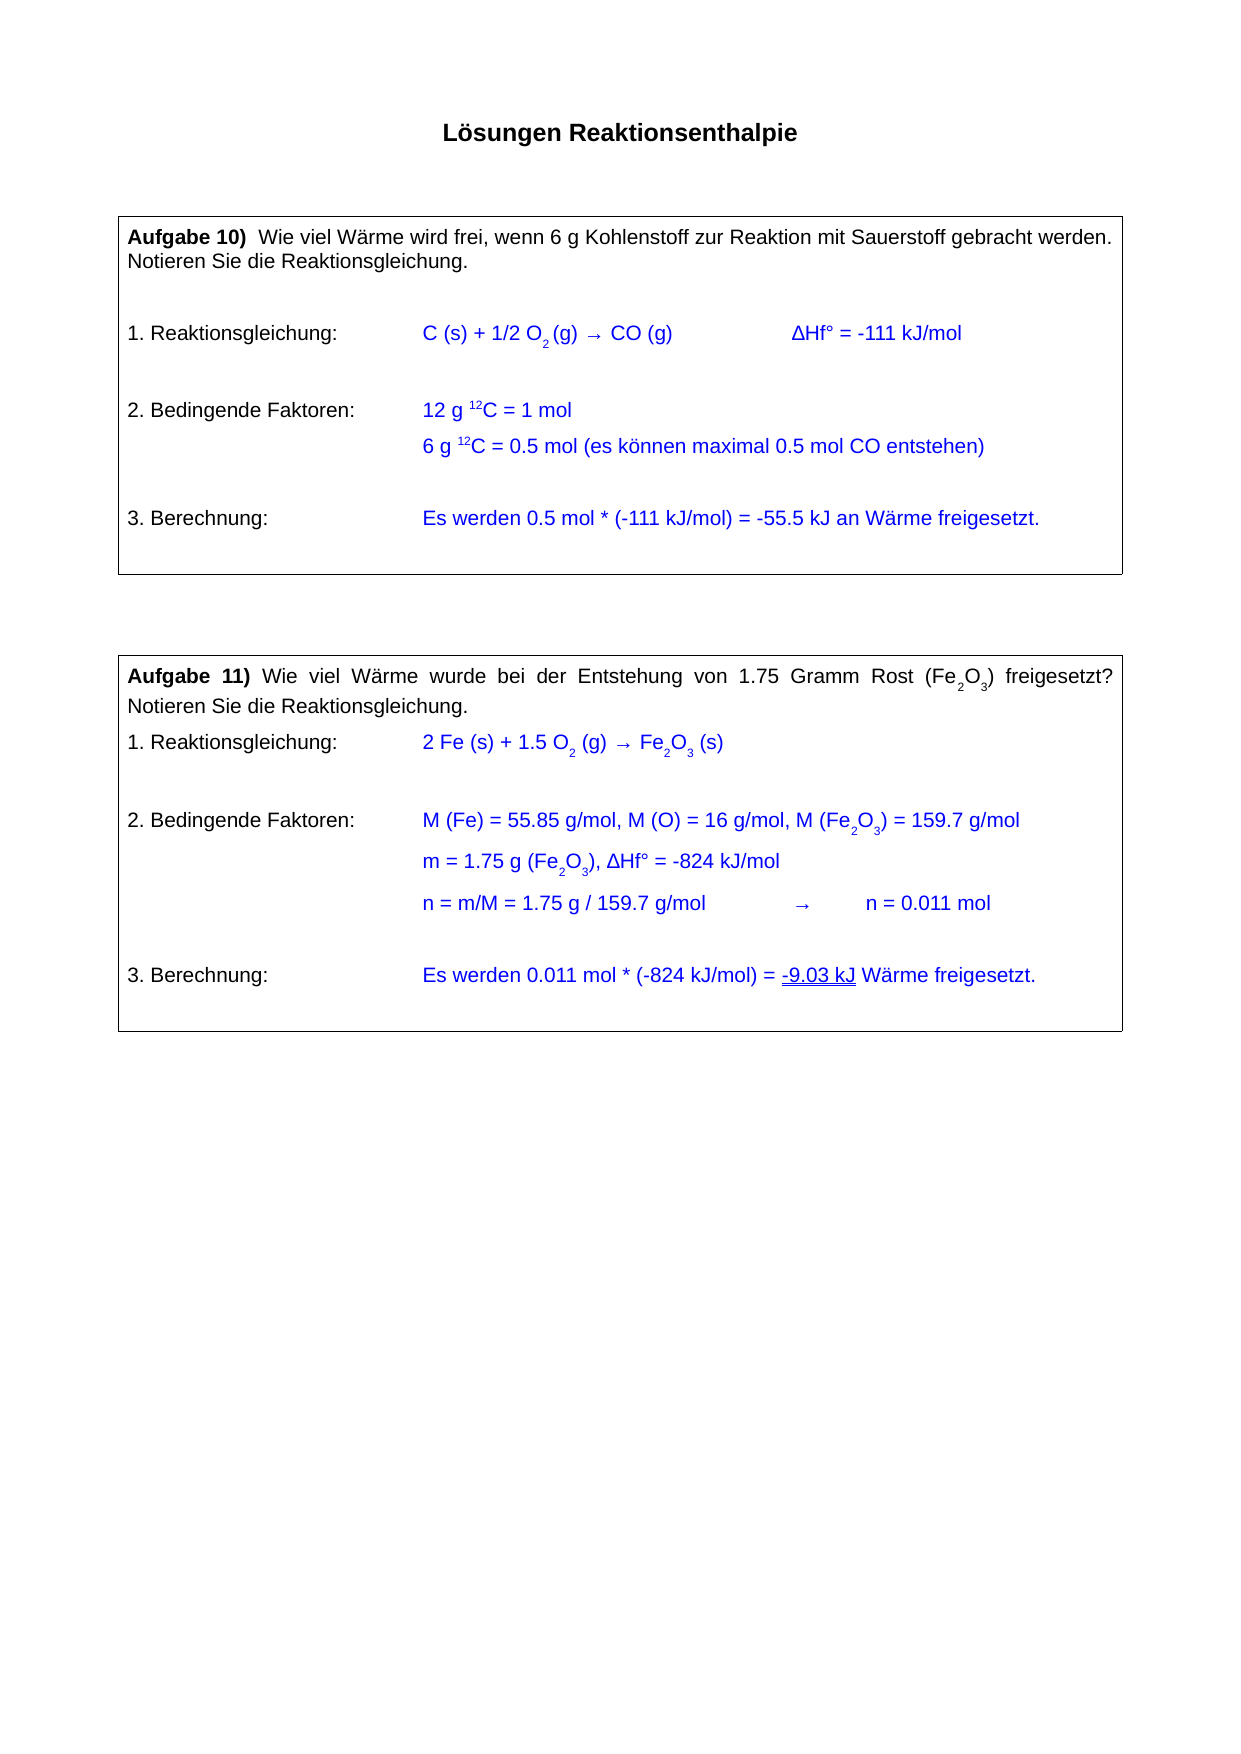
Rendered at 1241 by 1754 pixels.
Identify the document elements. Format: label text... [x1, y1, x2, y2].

text 3. Berechnung: Es werden 0.5 mol * (-111 kJ/mol) = -55.5 kJ an Wärme freigesetzt. [127, 505, 1113, 529]
text m = 1.75 g (Fe2O3), ∆Hf° = -824 kJ/mol [127, 849, 1113, 879]
text 2. Bedingende Faktoren: 12 g 12C = 1 mol [127, 398, 1113, 422]
text Aufgabe 10) Wie viel Wärme wird frei, wenn 6 g Kohlenstoff zur Reaktion mit Sauerstoff gebracht werden. Notieren Sie die Reaktionsgleichung. [127, 225, 1113, 273]
text Aufgabe 11) Wie viel Wärme wurde bei der Entstehung von 1.75 Gramm Rost (Fe2O3) freigesetzt? Notieren Sie die Reaktionsgleichung. [127, 664, 1113, 718]
text 2. Bedingende Faktoren: M (Fe) = 55.85 g/mol, M (O) = 16 g/mol, M (Fe2O3) = 159.7 g/mol [127, 807, 1113, 837]
text Lösungen Reaktionsenthalpie [118, 118, 1122, 147]
text 3. Berechnung: Es werden 0.011 mol * (-824 kJ/mol) = -9.03 kJ Wärme freigesetzt. [127, 962, 1113, 986]
text 6 g 12C = 0.5 mol (es können maximal 0.5 mol CO entstehen) [127, 434, 1113, 458]
text 1. Reaktionsgleichung: C (s) + 1/2 O2 (g) → CO (g) ∆Hf° = -111 kJ/mol [127, 321, 1113, 351]
text n = m/M = 1.75 g / 159.7 g/mol → n = 0.011 mol [127, 891, 1113, 915]
text 1. Reaktionsgleichung: 2 Fe (s) + 1.5 O2 (g) → Fe2O3 (s) [127, 730, 1113, 760]
